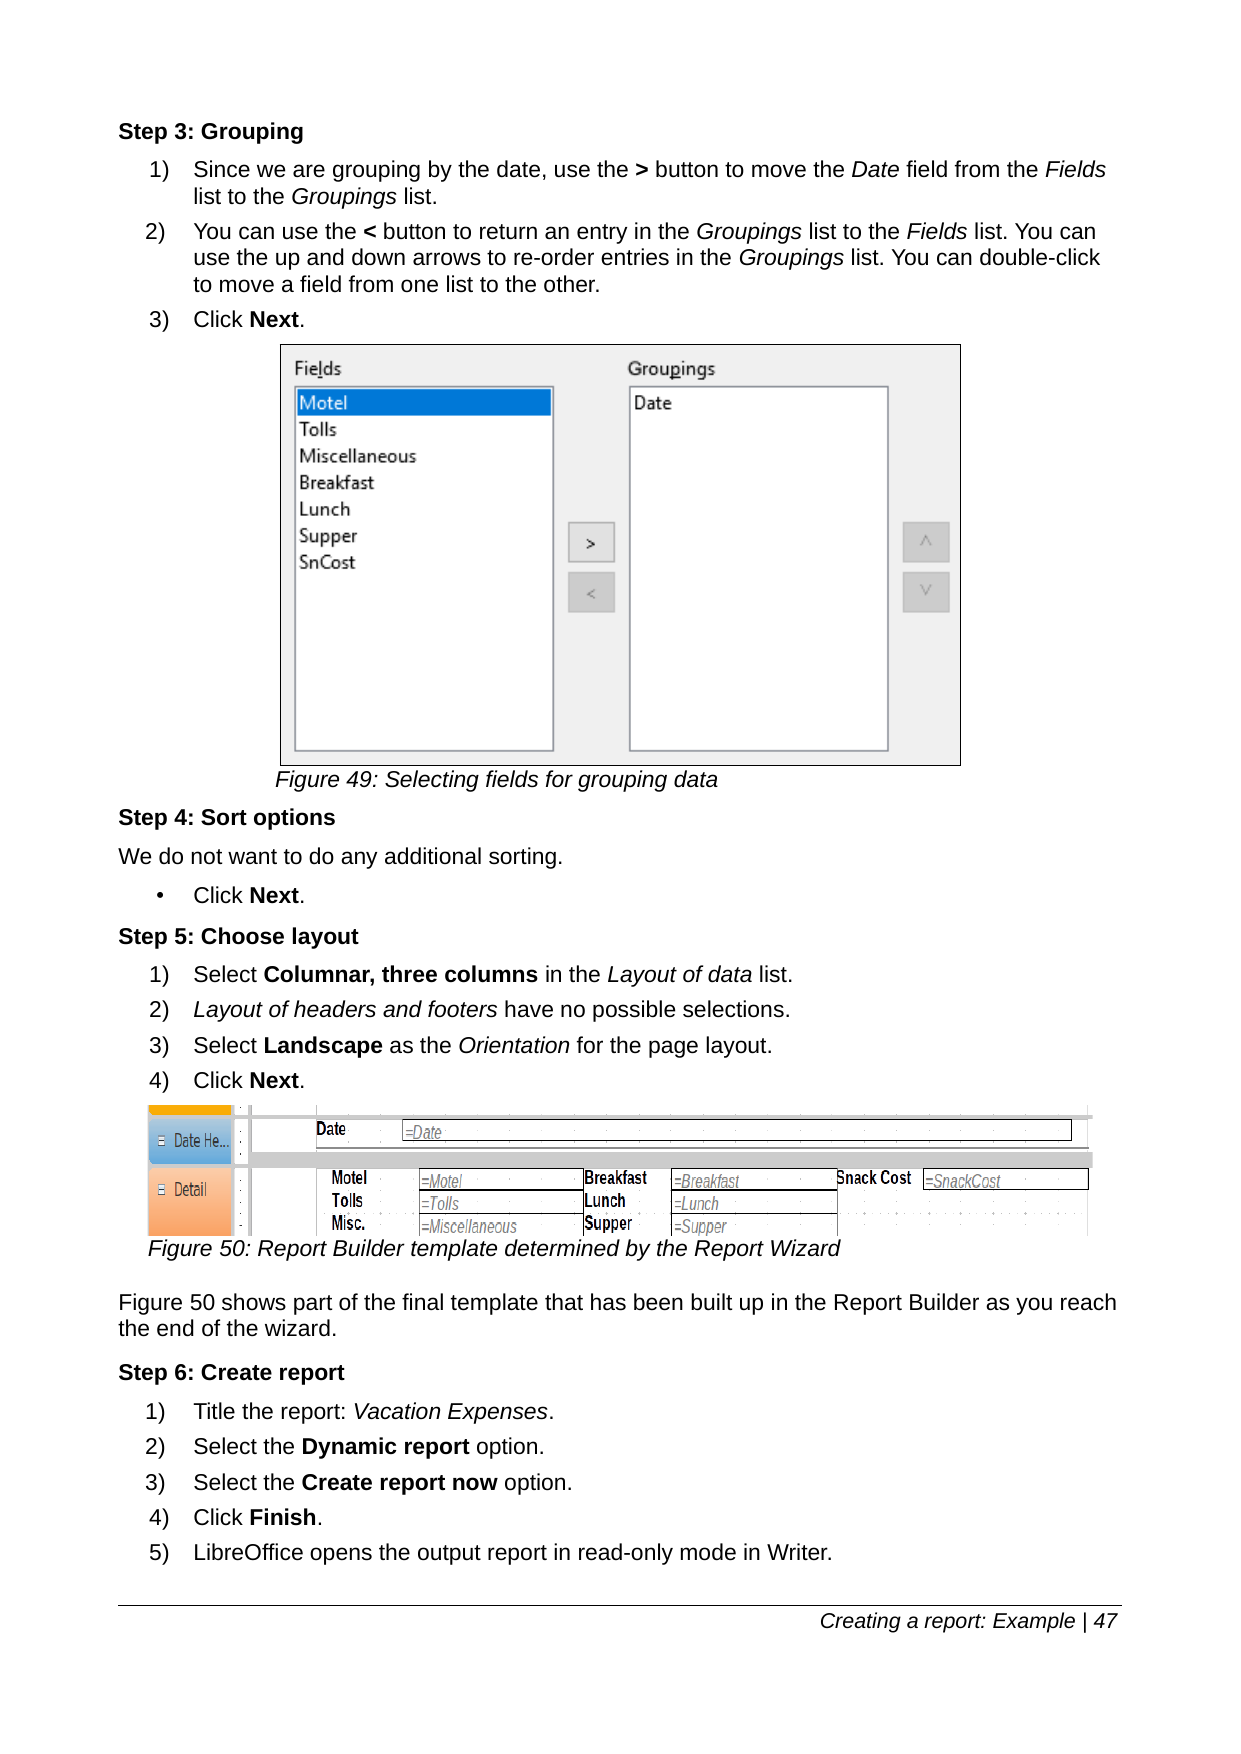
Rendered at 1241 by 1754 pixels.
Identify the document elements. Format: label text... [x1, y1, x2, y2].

text Step 5: Choose layout [118, 923, 1122, 949]
text We do not want to do any additional sorting. [118, 843, 1122, 869]
picture [281, 345, 960, 765]
list Title the report: Vacation Expenses. [165, 1398, 1122, 1424]
list Click Next. [156, 882, 1122, 908]
list Select the Create report now option. [165, 1468, 1122, 1495]
text Step 3: Grouping [118, 118, 1122, 144]
list Layout of headers and footers have no possible selections. [169, 996, 1122, 1023]
list Select Landscape as the Orientation for the page layout. [169, 1032, 1122, 1058]
list Since we are grouping by the date, use the > button to move the Date field from the Fields list to the Groupings list. [169, 156, 1122, 209]
list Select the Dynamic report option. [165, 1433, 1122, 1459]
text Step 6: Create report [118, 1359, 1122, 1386]
text Figure 50: Report Builder template determined by the Report Wizard [148, 1236, 1093, 1261]
list Click Finish. [169, 1504, 1122, 1530]
list You can use the < button to return an entry in the Groupings list to the Fields list. You can use the up and down arrows to re-order entries in the Groupings list. You can double-click to move a field from one list to the other. [165, 218, 1122, 297]
text Figure 49: Selecting fields for grouping data [275, 344, 965, 792]
list Click Next. [169, 1067, 1122, 1093]
list LibreOffice opens the output report in read-only mode in Writer. [169, 1539, 1122, 1565]
text Step 4: Sort options [118, 804, 1122, 830]
list Select Columnar, three columns in the Layout of data list. [169, 961, 1122, 988]
list Click Next. [169, 306, 1122, 332]
text Figure 50 shows part of the final template that has been built up in the Report Builder as you reach the end of the wizard. [118, 1289, 1122, 1342]
picture [147, 1105, 1093, 1236]
